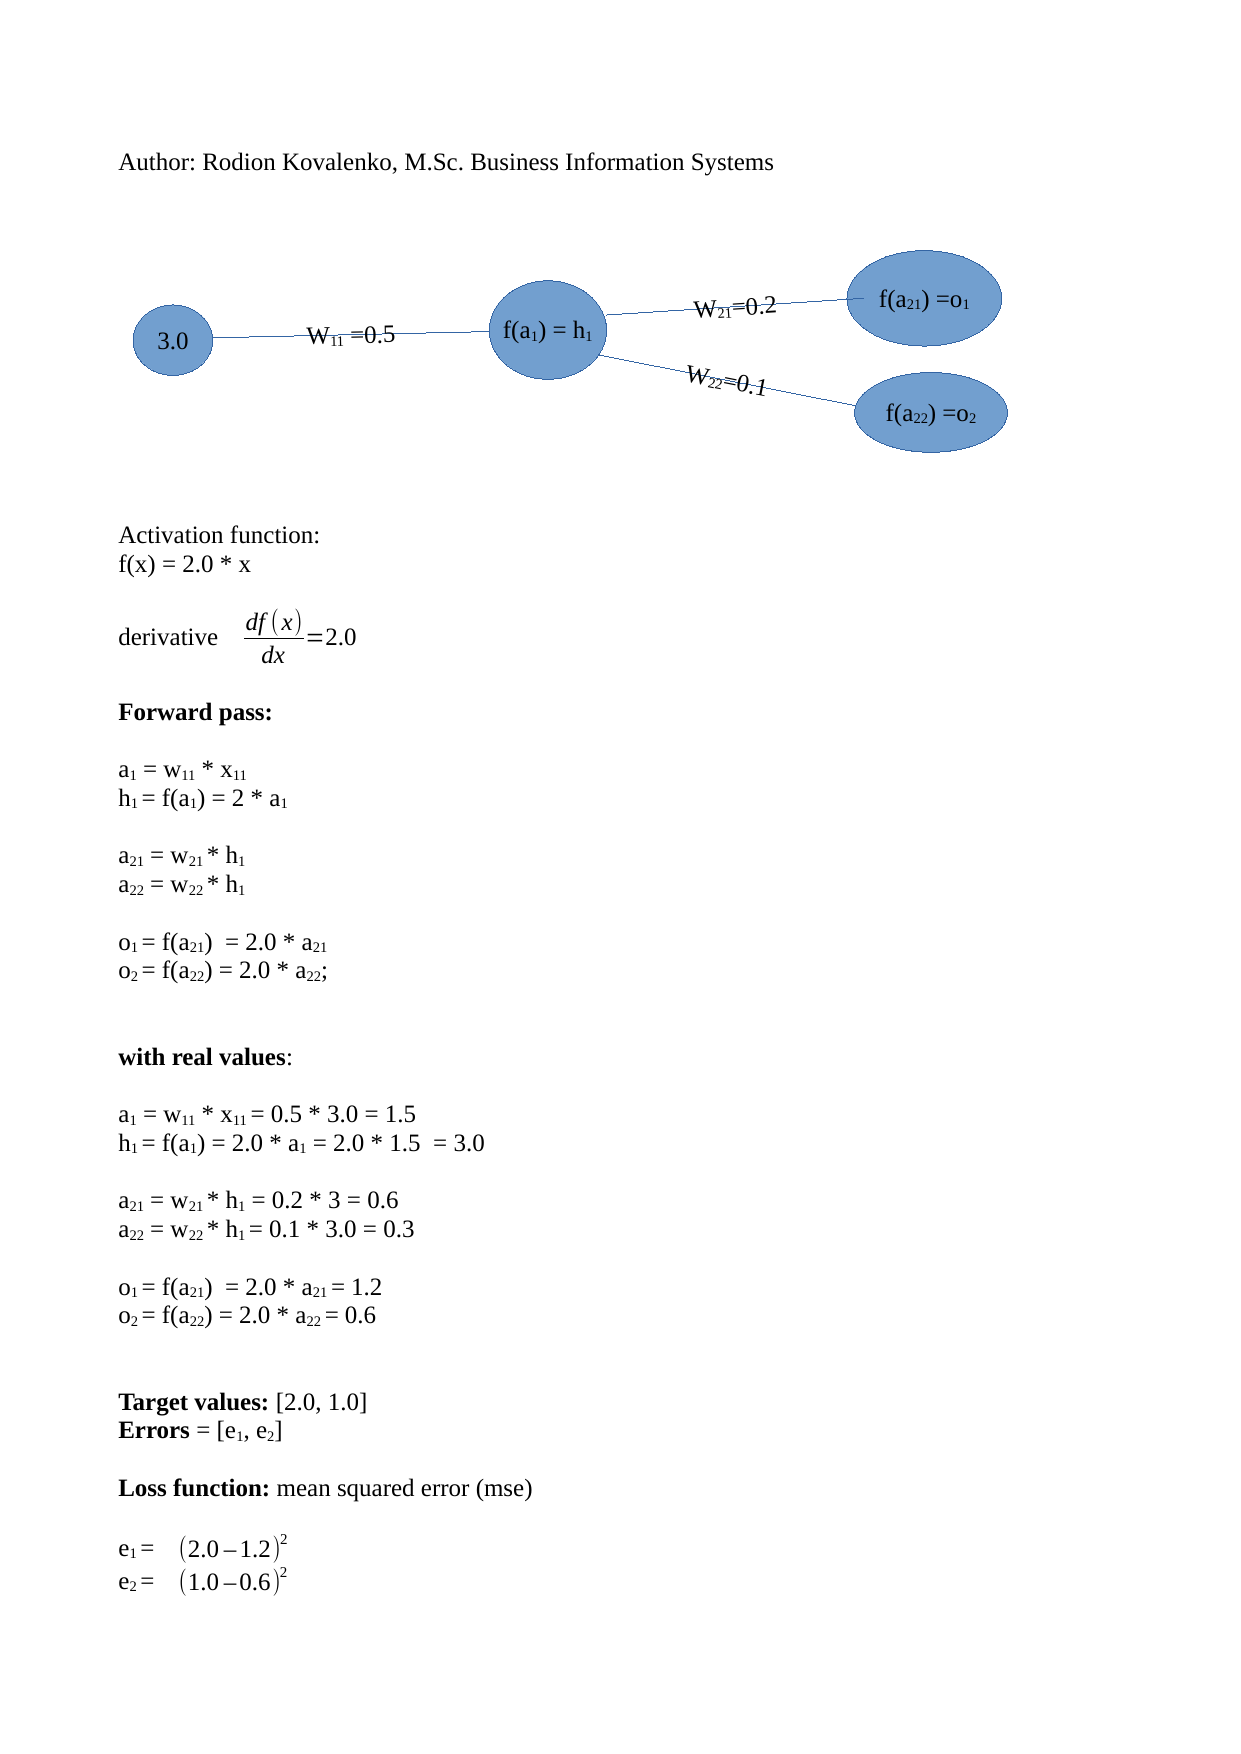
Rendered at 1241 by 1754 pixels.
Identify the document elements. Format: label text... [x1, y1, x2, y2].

text Author: Rodion Kovalenko, M.Sc. Business Information Systems [118, 147, 1122, 176]
text a21 = w21 * h1 [118, 841, 1122, 869]
text o1 = f(a21) = 2.0 * a21 [118, 927, 1122, 956]
text o1 = f(a21) = 2.0 * a21 = 1.2 [118, 1272, 1122, 1301]
text a1 = w11 * x11 = 0.5 * 3.0 = 1.5 [118, 1099, 1122, 1128]
text Errors = [e1, e2] [118, 1416, 1122, 1444]
text a22 = w22 * h1 [118, 869, 1122, 898]
text Activation function: [118, 521, 1122, 549]
text h1 = f(a1) = 2 * a1 [118, 783, 1122, 812]
text o2 = f(a22) = 2.0 * a22; [118, 956, 1122, 984]
text with real values: [118, 1042, 1122, 1071]
text a21 = w21 * h1 = 0.2 * 3 = 0.6 [118, 1186, 1122, 1214]
text a1 = w11 * x11 [118, 754, 1122, 783]
text o2 = f(a22) = 2.0 * a22 = 0.6 [118, 1301, 1122, 1329]
text a22 = w22 * h1 = 0.1 * 3.0 = 0.3 [118, 1214, 1122, 1243]
text e2 = [118, 1563, 1122, 1596]
text Loss function: mean squared error (mse) [118, 1473, 1122, 1502]
text f(x) = 2.0 * x [118, 549, 1122, 578]
text Target values: [2.0, 1.0] [118, 1387, 1122, 1416]
table_header [118, 233, 1122, 463]
text derivative [118, 607, 1122, 668]
text e1 = [118, 1531, 1122, 1563]
text h1 = f(a1) = 2.0 * a1 = 2.0 * 1.5 = 3.0 [118, 1128, 1122, 1157]
text Forward pass: [118, 697, 1122, 726]
